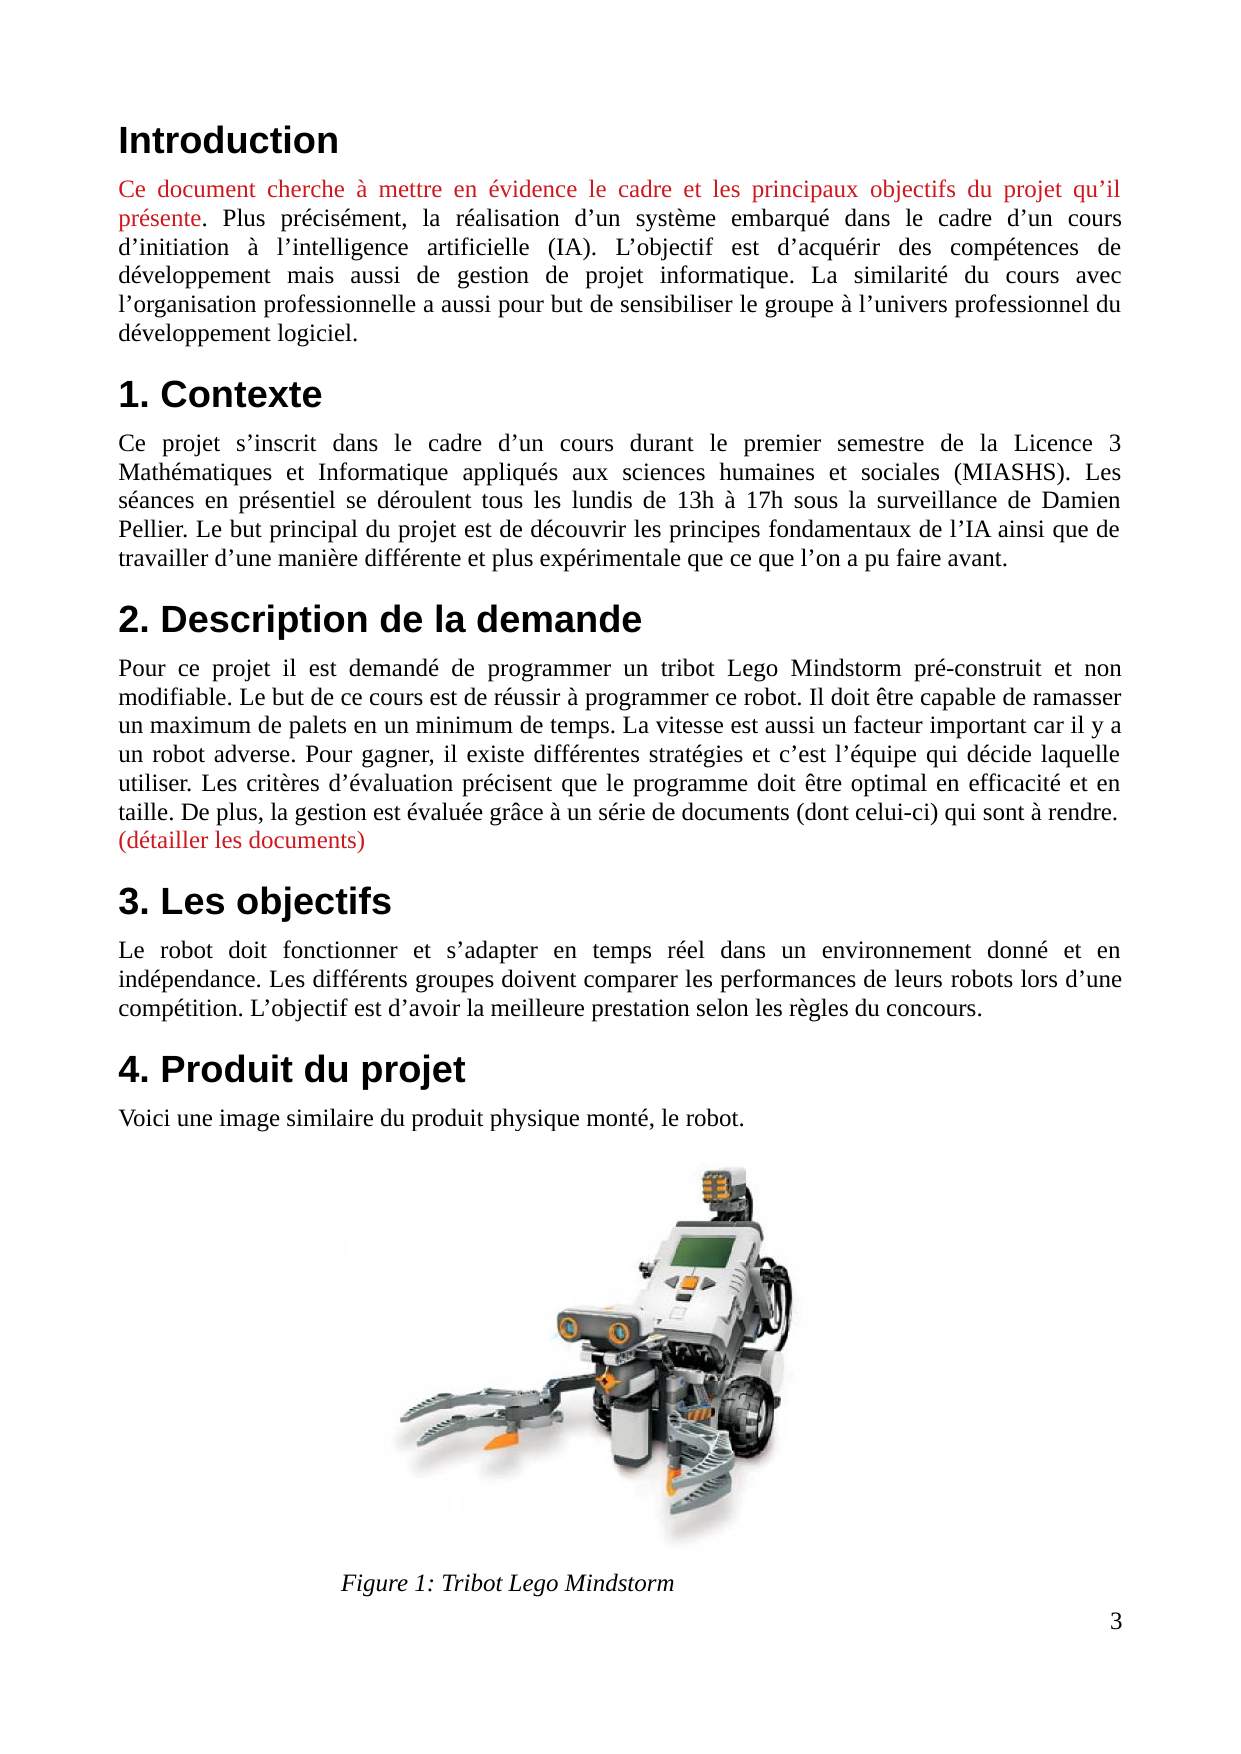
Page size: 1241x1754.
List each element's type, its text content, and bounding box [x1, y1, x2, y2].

text Voici une image similaire du produit physique monté, le robot. [118, 1103, 1122, 1131]
text Le robot doit fonctionner et s’adapter en temps réel dans un environnement donné et en indépendance. Les différents groupes doivent comparer les performances de leurs robots lors d’une compétition. L’objectif est d’avoir la meilleure prestation selon les règles du concours. [118, 935, 1122, 1021]
subtitle 2. Description de la demande [118, 597, 1122, 640]
text Ce document cherche à mettre en évidence le cadre et les principaux objectifs du projet qu’il présente. Plus précisément, la réalisation d’un système embarqué dans le cadre d’un cours d’initiation à l’intelligence artificielle (IA). L’objectif est d’acquérir des compétences de développement mais aussi de gestion de projet informatique. La similarité du cours avec l’organisation professionnelle a aussi pour but de sensibiliser le groupe à l’univers professionnel du développement logiciel. [118, 174, 1122, 347]
text Pour ce projet il est demandé de programmer un tribot Lego Mindstorm pré-construit et non modifiable. Le but de ce cours est de réussir à programmer ce robot. Il doit être capable de ramasser un maximum de palets en un minimum de temps. La vitesse est aussi un facteur important car il y a un robot adverse. Pour gagner, il existe différentes stratégies et c’est l’équipe qui décide laquelle utiliser. Les critères d’évaluation précisent que le programme doit être optimal en efficacité et en taille. De plus, la gestion est évaluée grâce à un série de documents (dont celui-ci) qui sont à rendre. [118, 653, 1122, 825]
text Ce projet s’inscrit dans le cadre d’un cours durant le premier semestre de la Licence 3 Mathématiques et Informatique appliqués aux sciences humaines et sociales (MIASHS). Les séances en présentiel se déroulent tous les lundis de 13h à 17h sous la surveillance de Damien Pellier. Le but principal du projet est de découvrir les principes fondamentaux de l’IA ainsi que de travailler d’une manière différente et plus expérimentale que ce que l’on a pu faire avant. [118, 428, 1122, 572]
text (détailler les documents) [118, 825, 1122, 854]
subtitle Introduction [118, 118, 1122, 162]
subtitle 4. Produit du projet [118, 1046, 1122, 1090]
picture [340, 1143, 900, 1563]
subtitle 3. Les objectifs [118, 879, 1122, 923]
subtitle 1. Contexte [118, 372, 1122, 415]
text Figure 1: Tribot Lego Mindstorm [341, 1563, 899, 1597]
